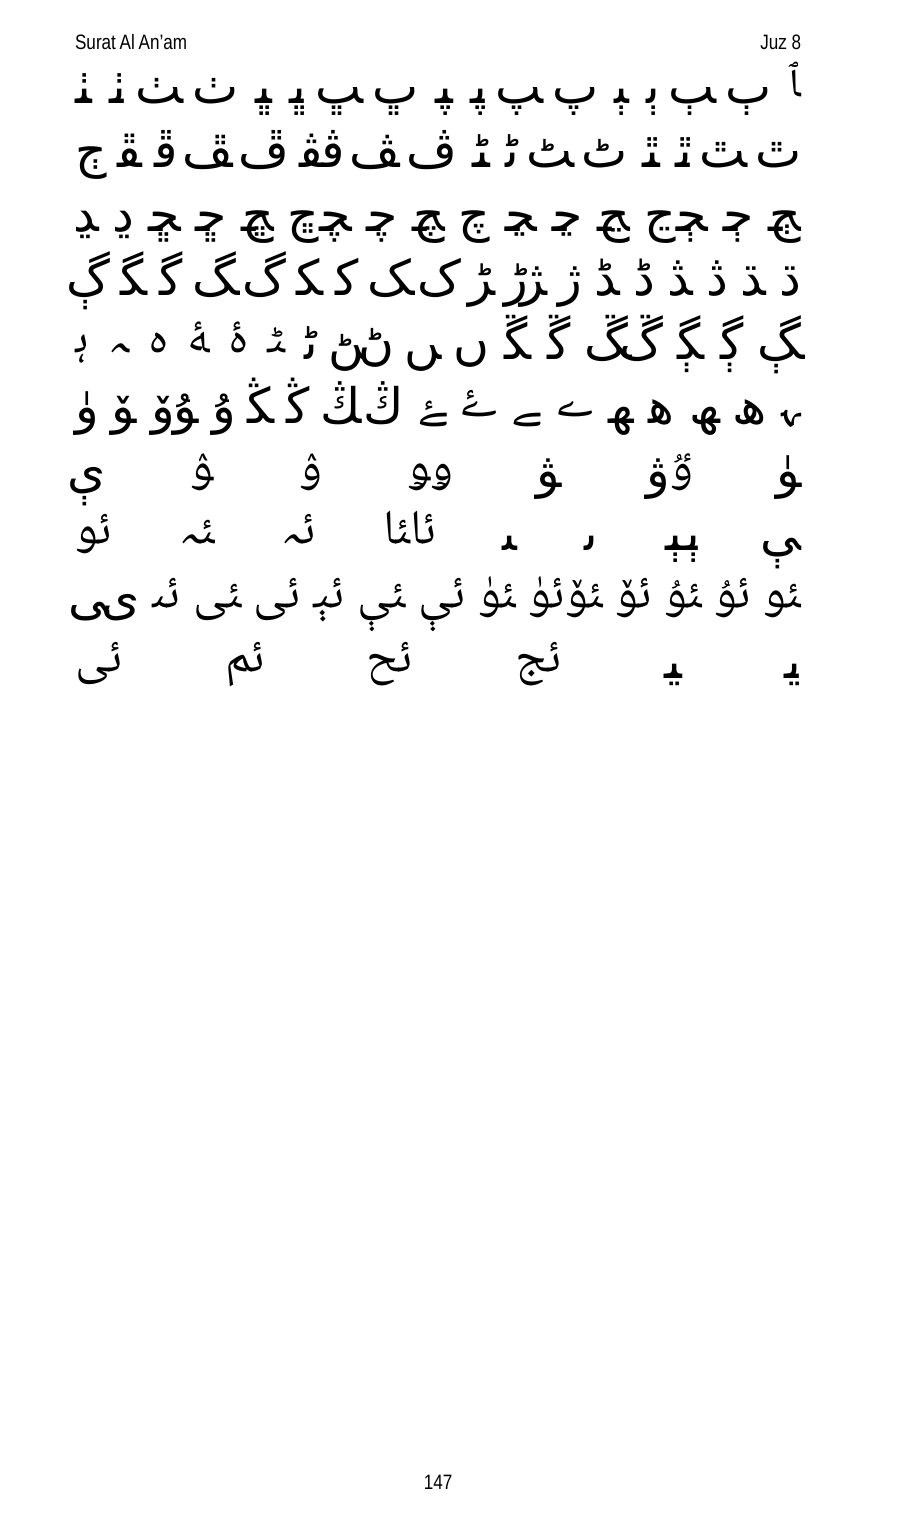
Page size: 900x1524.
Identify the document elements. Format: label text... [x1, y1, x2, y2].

text ﯥ ﯦﯧ ﯨ ﯩ ﯪﯫ ﯬ ﯭ ﯮ [75, 507, 801, 571]
text ﯜ ﯝﯞ ﯟ ﯠﯡ ﯢ ﯣ ﯤ [75, 443, 801, 507]
text ﭑ ﭒ ﭓ ﭔ ﭕ ﭖ ﭗ ﭘ ﭙ ﭚ ﭛ ﭜ ﭝ ﭞ ﭟ ﭠ ﭡ [75, 60, 801, 124]
text ﭢ ﭣ ﭤ ﭥ ﭦ ﭧ ﭨ ﭩ ﭪ ﭫ ﭬﭭ ﭮ ﭯ ﭰ ﭱ ﭲ ﭳ ﭴ ﭵﭶ ﭷ ﭸ ﭹ ﭺ ﭻ ﭼ ﭽﭾ ﭿ ﮀ ﮁ ﮂ ﮃ ﮄ ﮅ ﮆ ﮇ ﮈ ﮉ ﮊ ﮋﮌ ﮍ ﮎ ﮏ ﮐ ﮑ ﮒ ﮓ ﮔ ﮕ ﮖ ﮗ ﮘ ﮙ ﮚﮛ ﮜ ﮝ ﮞ ﮟ ﮠﮡ ﮢ ﮣ ﮤ ﮥ ﮦ ﮧ ﮨ [75, 124, 801, 379]
text ﯯ ﯰ ﯱ ﯲ ﯳﯴ ﯵ ﯶ ﯷ ﯸ ﯹ ﯺ ﯻ ﯼﯽ ﯾ ﯿ ﰀ ﰁ ﰂ ﰃ [75, 571, 801, 698]
text ﮩ ﮪ ﮫ ﮬ ﮭ ﮮ ﮯ ﮰ ﮱ ﯓ ﯔ ﯕ ﯖ ﯗ ﯘﯙ ﯚ ﯛ [75, 379, 801, 443]
